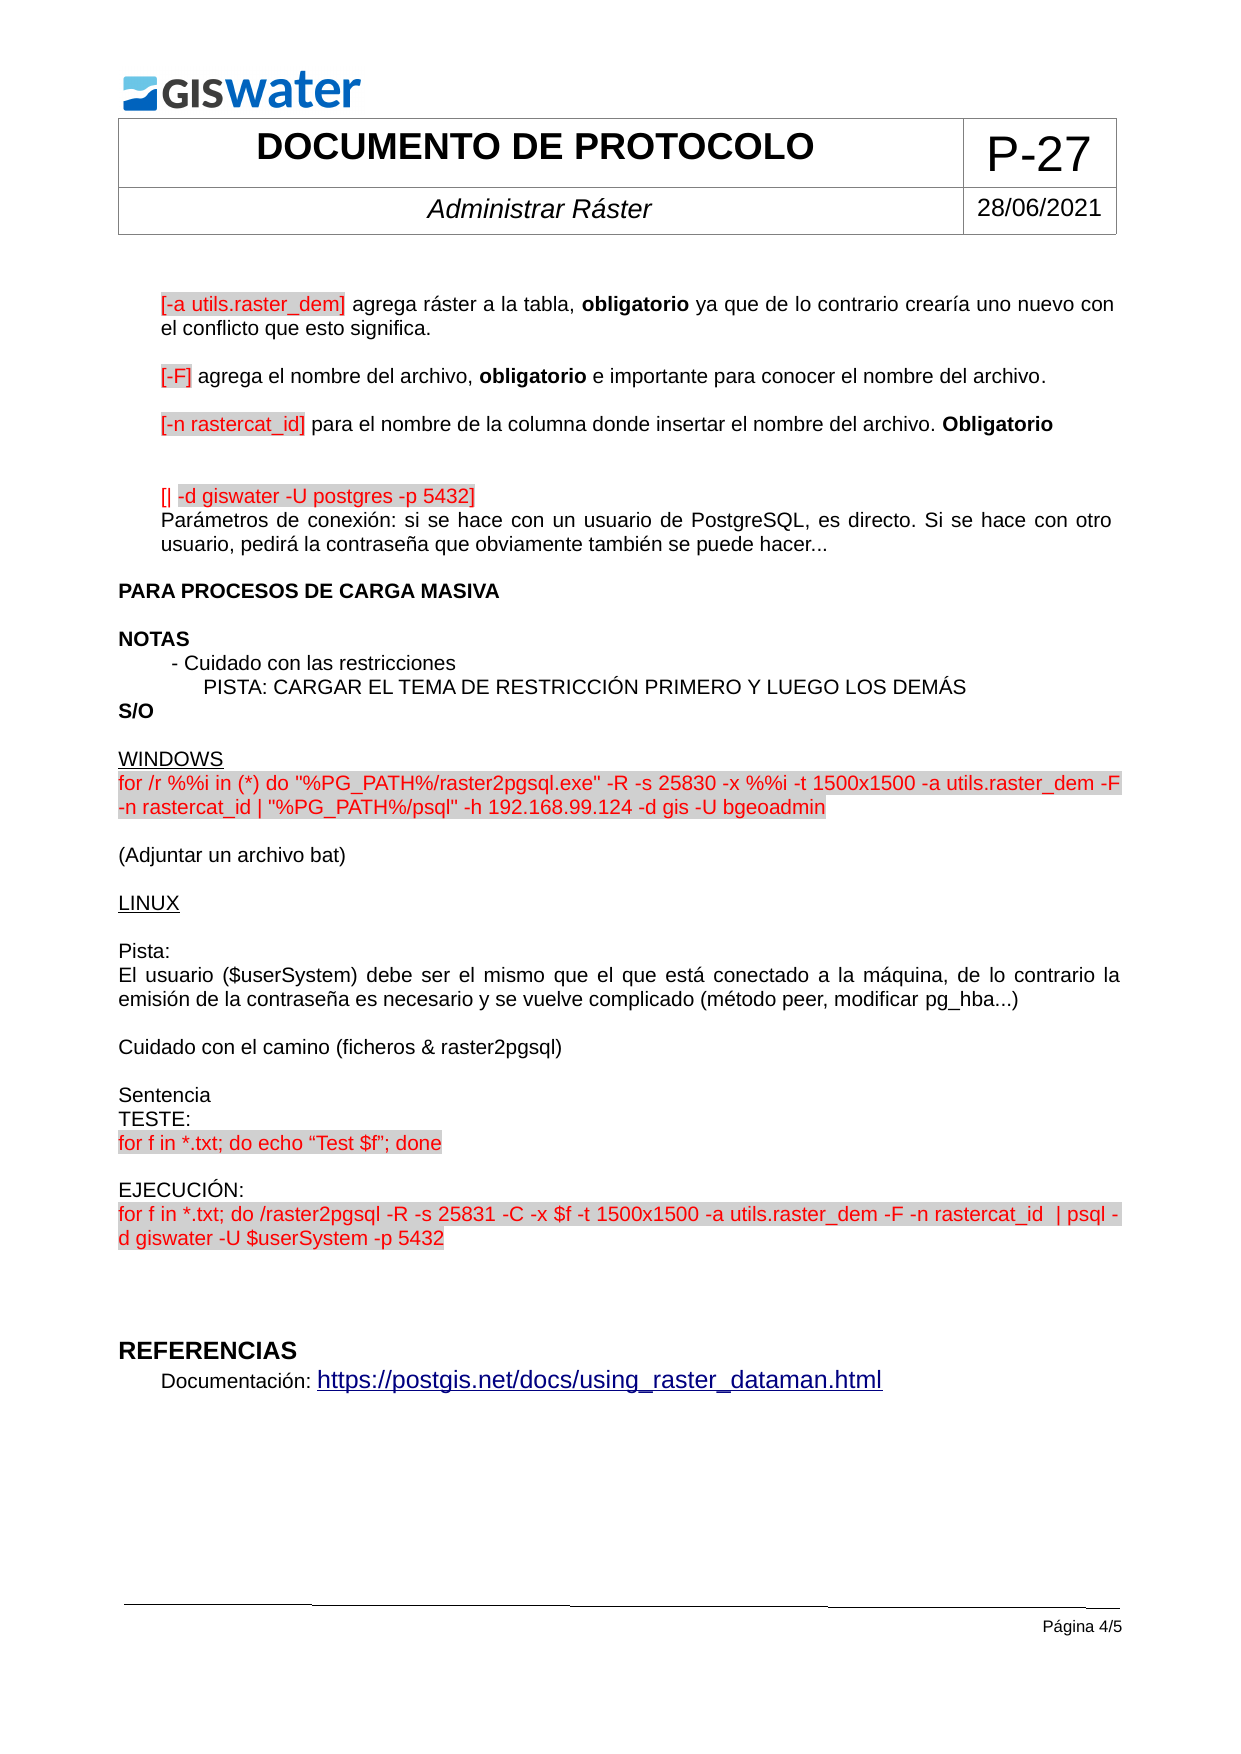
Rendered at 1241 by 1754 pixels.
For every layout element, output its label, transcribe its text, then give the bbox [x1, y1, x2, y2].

list EJECUCIÓN: [118, 1178, 1122, 1202]
text [| -d giswater -U postgres -p 5432] [118, 483, 1122, 507]
list El usuario ($userSystem) debe ser el mismo que el que está conectado a la máquina, de lo contrario la emisión de la contraseña es necesario y se vuelve complicado (método peer, modificar pg_hba...) [118, 963, 1122, 1011]
list PARA PROCESOS DE CARGA MASIVA [118, 579, 1122, 603]
list - Cuidado con las restricciones [171, 651, 1122, 675]
list LINUX [118, 891, 1122, 915]
picture [119, 66, 365, 115]
list Cuidado con el camino (ficheros & raster2pgsql) [118, 1034, 1122, 1058]
text for f in *.txt; do /raster2pgsql -R -s 25831 -C -x $f -t 1500x1500 -a utils.raster_dem -F -n rastercat_id | psql -d giswater -U $userSystem -p 5432 [118, 1202, 1122, 1250]
list (Adjuntar un archivo bat) [118, 843, 1122, 867]
list Pista: [118, 939, 1122, 963]
text [-F] agrega el nombre del archivo, obligatorio e importante para conocer el nombre del archivo. [118, 364, 1122, 388]
text Documentación: https://postgis.net/docs/using_raster_dataman.html [118, 1365, 1122, 1394]
list Sentencia [118, 1082, 1122, 1106]
text for /r %%i in (*) do "%PG_PATH%/raster2pgsql.exe" -R -s 25830 -x %%i -t 1500x1500 -a utils.raster_dem -F -n rastercat_id | "%PG_PATH%/psql" -h 192.168.99.124 -d gis -U bgeoadmin [118, 771, 1122, 819]
list WINDOWS [118, 747, 1122, 771]
list TESTE: [118, 1106, 1122, 1130]
list REFERENCIAS [118, 1336, 1122, 1365]
list NOTAS [118, 627, 1122, 651]
list S/O [118, 699, 1122, 723]
list PISTA: CARGAR EL TEMA DE RESTRICCIÓN PRIMERO Y LUEGO LOS DEMÁS [171, 675, 1122, 699]
text Parámetros de conexión: si se hace con un usuario de PostgreSQL, es directo. Si se hace con otro usuario, pedirá la contraseña que obviamente también se puede hacer... [118, 507, 1122, 555]
text [-n rastercat_id] para el nombre de la columna donde insertar el nombre del archivo. Obligatorio [118, 412, 1122, 436]
text for f in *.txt; do echo “Test $f”; done [118, 1130, 1122, 1154]
text [-a utils.raster_dem] agrega ráster a la tabla, obligatorio ya que de lo contrario crearía uno nuevo con el conflicto que esto significa. [118, 292, 1122, 340]
